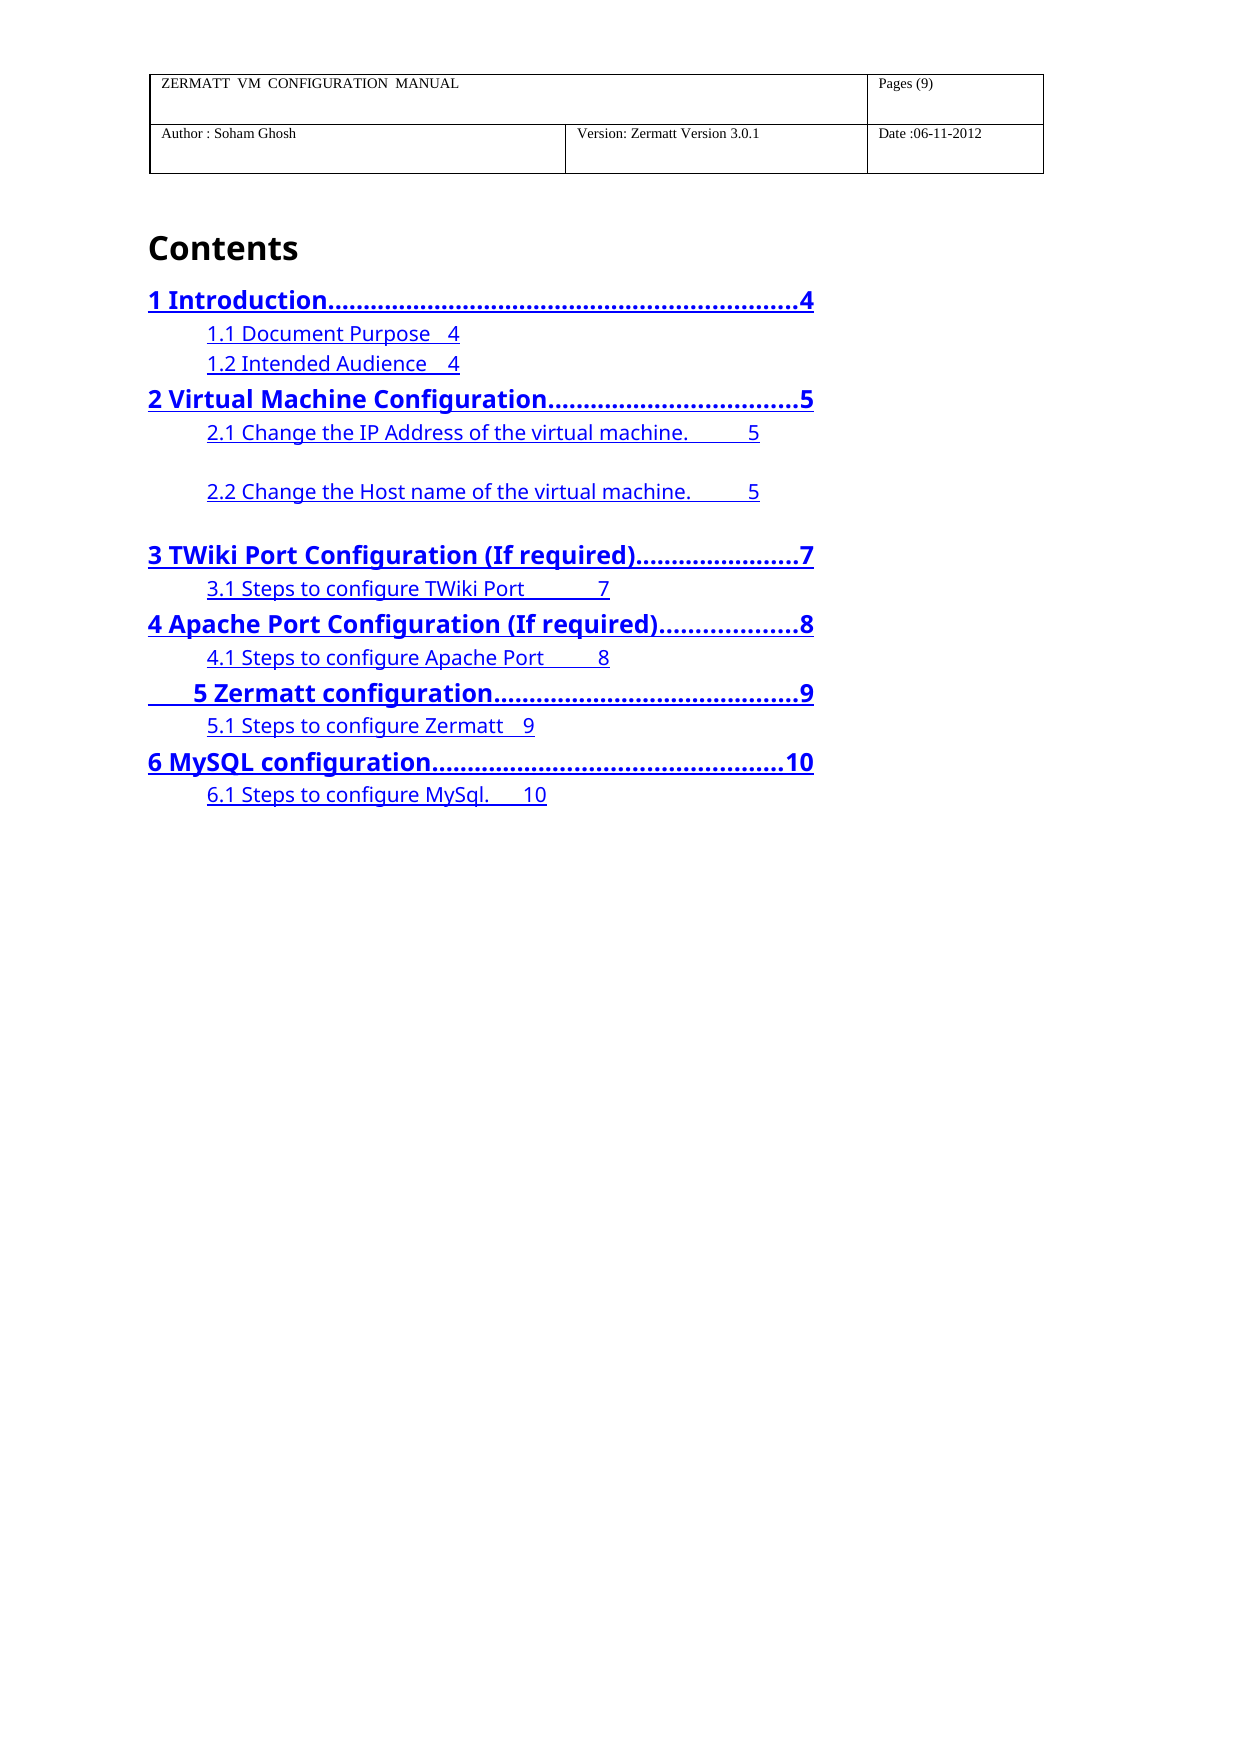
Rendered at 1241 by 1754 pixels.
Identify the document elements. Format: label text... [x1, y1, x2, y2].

text 2.1 Change the IP Address of the virtual machine. 5 [207, 418, 814, 475]
text 4.1 Steps to configure Apache Port 8 [207, 643, 814, 671]
text 3 TWiki Port Configuration (If required) 7 [148, 538, 814, 567]
text 1.1 Document Purpose 4 [207, 319, 814, 347]
text 6 MySQL configuration 10 [148, 744, 814, 773]
text 5 Zermatt configuration 9 [148, 675, 814, 704]
text 1.2 Intended Audience 4 [207, 349, 814, 378]
text [148, 313, 814, 317]
text 2 Virtual Machine Configuration 5 [148, 382, 814, 411]
text 2.2 Change the Host name of the virtual machine. 5 [207, 477, 814, 534]
text 5.1 Steps to configure Zermatt 9 [207, 712, 814, 740]
text Contents [148, 224, 1050, 270]
text [148, 637, 814, 641]
text 3.1 Steps to configure TWiki Port 7 [207, 574, 814, 602]
text [148, 412, 814, 416]
text 6.1 Steps to configure MySql. 10 [207, 780, 814, 809]
text 4 Apache Port Configuration (If required) 8 [148, 607, 814, 636]
text 1 Introduction 4 [148, 282, 814, 311]
